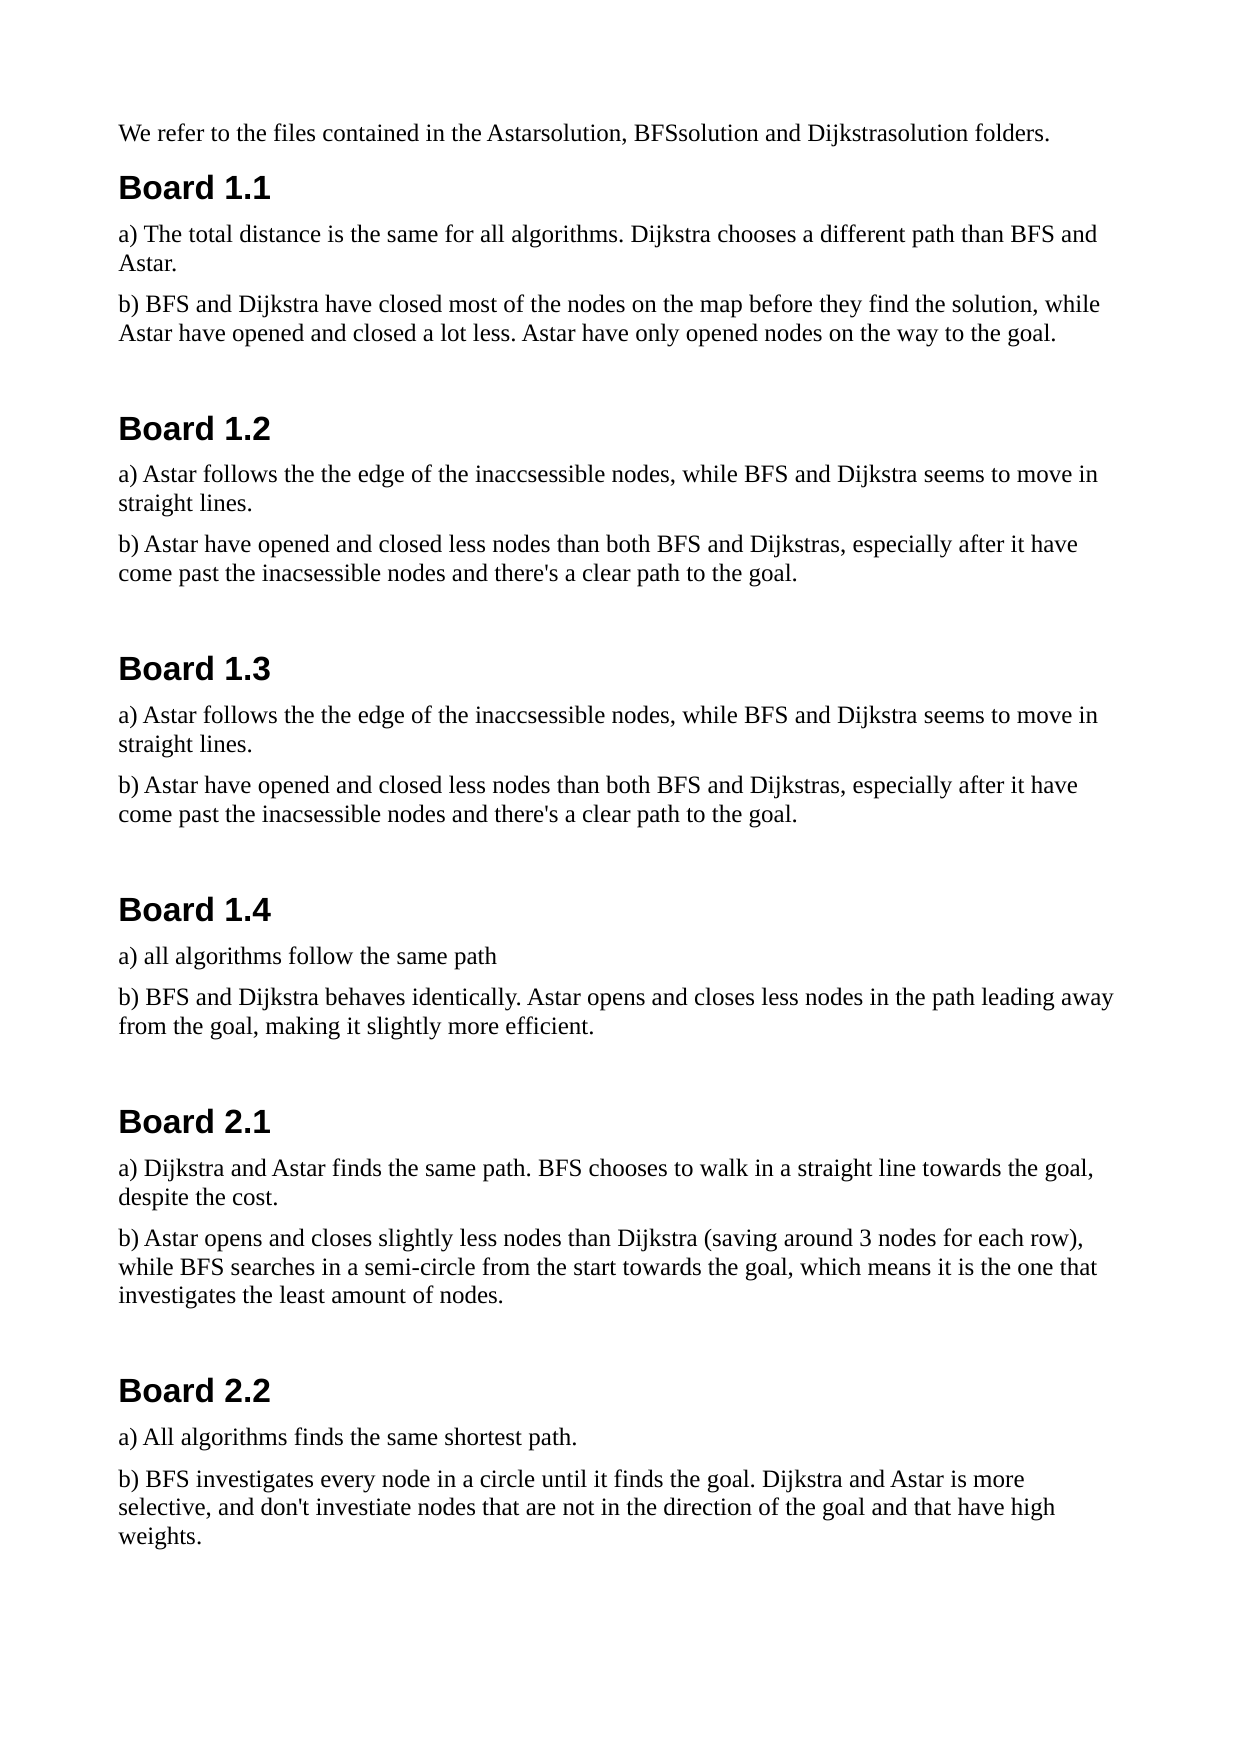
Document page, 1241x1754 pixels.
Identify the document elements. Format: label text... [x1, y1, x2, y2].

text b) Astar opens and closes slightly less nodes than Dijkstra (saving around 3 nodes for each row), while BFS searches in a semi-circle from the start towards the goal, which means it is the one that investigates the least amount of nodes. [118, 1223, 1122, 1309]
subtitle Board 1.4 [118, 890, 1122, 928]
text b) Astar have opened and closed less nodes than both BFS and Dijkstras, especially after it have come past the inacsessible nodes and there's a clear path to the goal. [118, 770, 1122, 828]
subtitle Board 1.1 [118, 168, 1122, 206]
text b) BFS and Dijkstra behaves identically. Astar opens and closes less nodes in the path leading away from the goal, making it slightly more efficient. [118, 982, 1122, 1040]
text b) BFS investigates every node in a circle until it finds the goal. Dijkstra and Astar is more selective, and don't investiate nodes that are not in the direction of the goal and that have high weights. [118, 1464, 1122, 1550]
text a) Dijkstra and Astar finds the same path. BFS chooses to walk in a straight line towards the goal, despite the cost. [118, 1153, 1122, 1211]
subtitle Board 1.3 [118, 649, 1122, 688]
subtitle Board 1.2 [118, 408, 1122, 447]
text b) Astar have opened and closed less nodes than both BFS and Dijkstras, especially after it have come past the inacsessible nodes and there's a clear path to the goal. [118, 529, 1122, 587]
text We refer to the files contained in the Astarsolution, BFSsolution and Dijkstrasolution folders. [118, 118, 1122, 147]
text a) The total distance is the same for all algorithms. Dijkstra chooses a different path than BFS and Astar. [118, 219, 1122, 276]
text a) Astar follows the the edge of the inaccsessible nodes, while BFS and Dijkstra seems to move in straight lines. [118, 700, 1122, 758]
text b) BFS and Dijkstra have closed most of the nodes on the map before they find the solution, while Astar have opened and closed a lot less. Astar have only opened nodes on the way to the goal. [118, 289, 1122, 346]
subtitle Board 2.2 [118, 1371, 1122, 1410]
subtitle Board 2.1 [118, 1102, 1122, 1141]
text a) Astar follows the the edge of the inaccsessible nodes, while BFS and Dijkstra seems to move in straight lines. [118, 459, 1122, 517]
text a) All algorithms finds the same shortest path. [118, 1422, 1122, 1451]
text a) all algorithms follow the same path [118, 941, 1122, 970]
